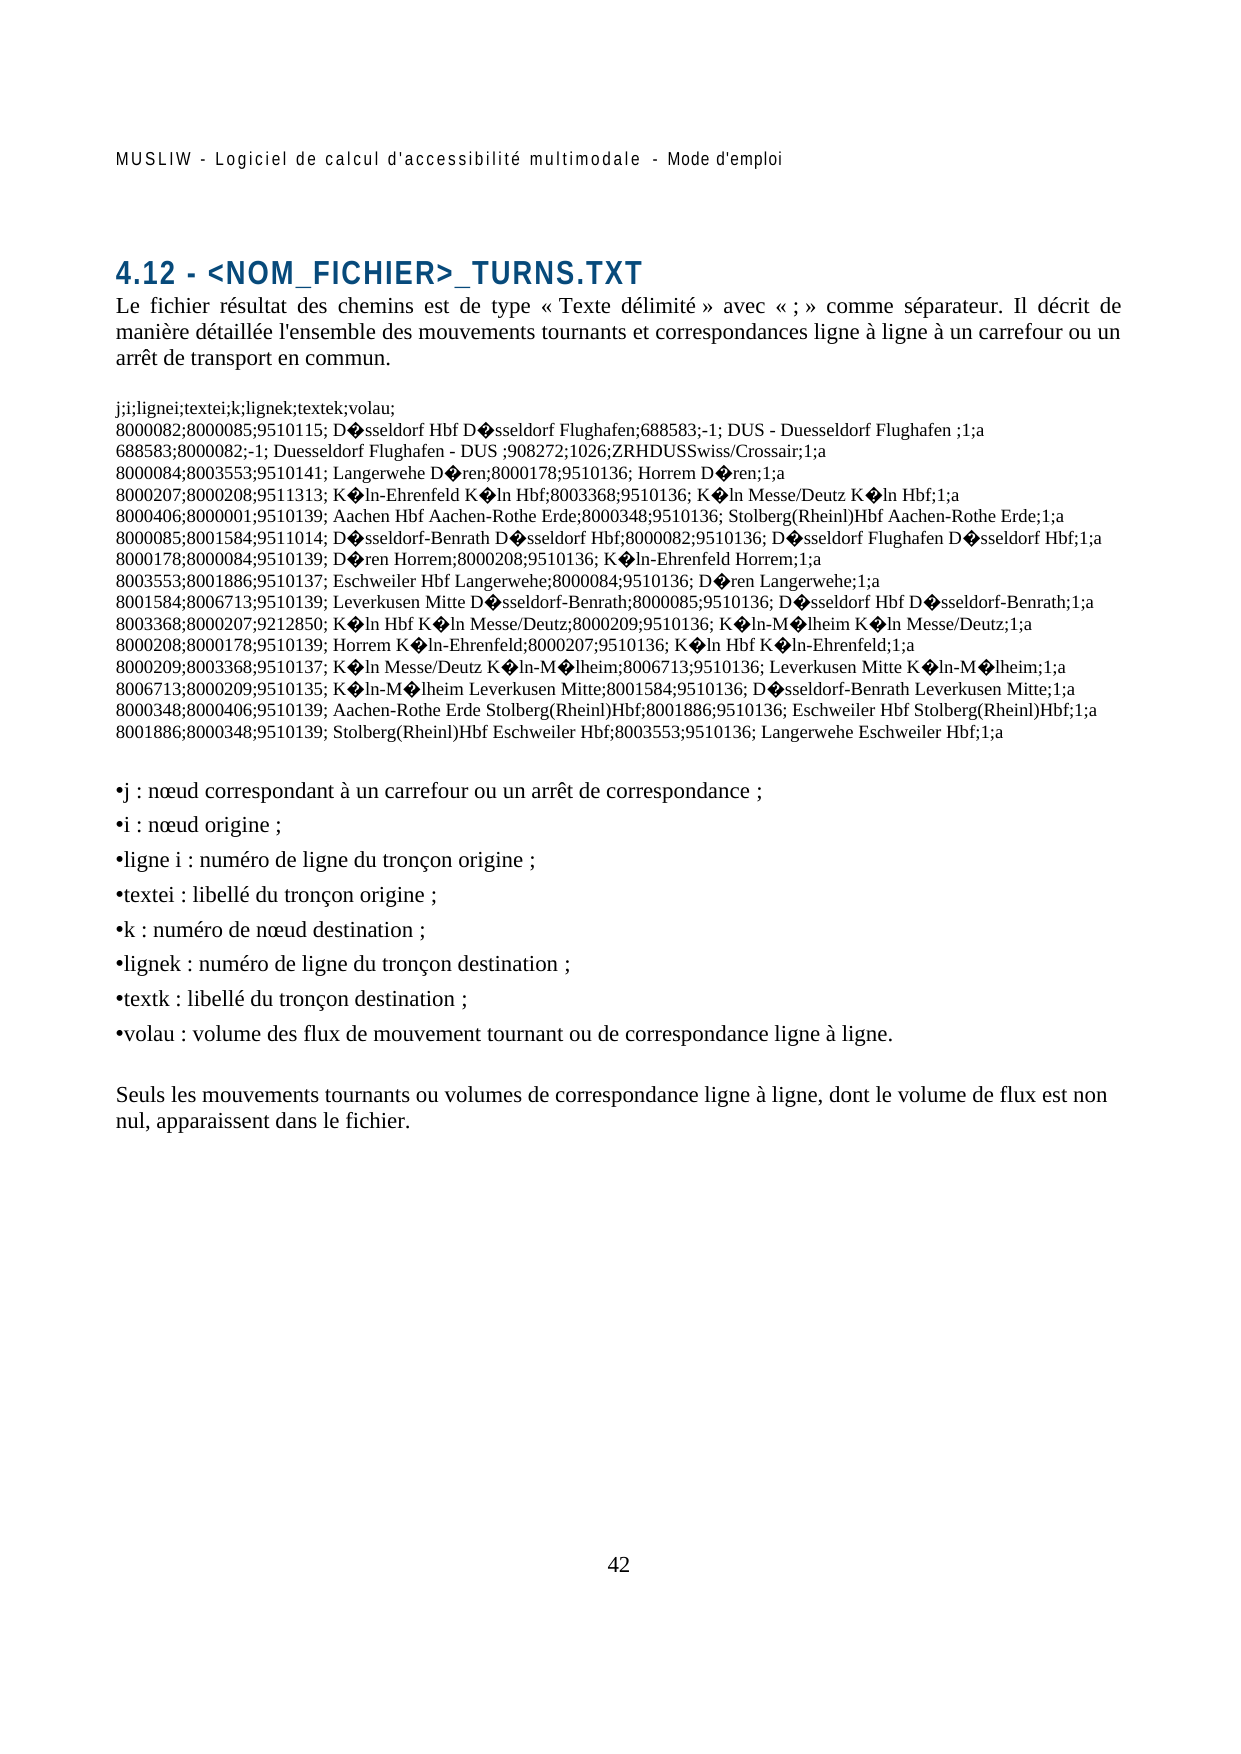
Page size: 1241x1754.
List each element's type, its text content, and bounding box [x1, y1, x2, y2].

text 688583;8000082;-1; Duesseldorf Flughafen - DUS ;908272;1026;ZRHDUSSwiss/Crossair;1;a [116, 440, 1122, 462]
list ligne i : numéro de ligne du tronçon origine ; [116, 846, 1127, 873]
text 8000082;8000085;9510115; D�sseldorf Hbf D�sseldorf Flughafen;688583;-1; DUS - Duesseldorf Flughafen ;1;a [116, 419, 1122, 440]
list lignek : numéro de ligne du tronçon destination ; [116, 950, 1127, 977]
subtitle <NOM_FICHIER>_TURNS.TXT [116, 253, 1122, 292]
text 8006713;8000209;9510135; K�ln-M�lheim Leverkusen Mitte;8001584;9510136; D�sseldorf-Benrath Leverkusen Mitte;1;a [116, 677, 1122, 699]
text j;i;lignei;textei;k;lignek;textek;volau; [116, 397, 1122, 419]
text 8000207;8000208;9511313; K�ln-Ehrenfeld K�ln Hbf;8003368;9510136; K�ln Messe/Deutz K�ln Hbf;1;a [116, 483, 1122, 505]
list j : nœud correspondant à un carrefour ou un arrêt de correspondance ; [116, 777, 1127, 803]
text 8000208;8000178;9510139; Horrem K�ln-Ehrenfeld;8000207;9510136; K�ln Hbf K�ln-Ehrenfeld;1;a [116, 634, 1122, 656]
list k : numéro de nœud destination ; [116, 916, 1127, 942]
text Seuls les mouvements tournants ou volumes de correspondance ligne à ligne, dont le volume de flux est non nul, apparaissent dans le fichier. [116, 1081, 1122, 1133]
text Le fichier résultat des chemins est de type « Texte délimité » avec « ; » comme séparateur. Il décrit de manière détaillée l'ensemble des mouvements tournants et correspondances ligne à ligne à un carrefour ou un arrêt de transport en commun. [116, 292, 1122, 371]
list textk : libellé du tronçon destination ; [116, 985, 1127, 1011]
text 8003553;8001886;9510137; Eschweiler Hbf Langerwehe;8000084;9510136; D�ren Langerwehe;1;a [116, 570, 1122, 591]
list textei : libellé du tronçon origine ; [116, 881, 1127, 907]
text 8000209;8003368;9510137; K�ln Messe/Deutz K�ln-M�lheim;8006713;9510136; Leverkusen Mitte K�ln-M�lheim;1;a [116, 656, 1122, 677]
text 8001886;8000348;9510139; Stolberg(Rheinl)Hbf Eschweiler Hbf;8003553;9510136; Langerwehe Eschweiler Hbf;1;a [116, 721, 1122, 742]
text 8003368;8000207;9212850; K�ln Hbf K�ln Messe/Deutz;8000209;9510136; K�ln-M�lheim K�ln Messe/Deutz;1;a [116, 613, 1122, 634]
text 8000348;8000406;9510139; Aachen-Rothe Erde Stolberg(Rheinl)Hbf;8001886;9510136; Eschweiler Hbf Stolberg(Rheinl)Hbf;1;a [116, 699, 1122, 721]
text 8000406;8000001;9510139; Aachen Hbf Aachen-Rothe Erde;8000348;9510136; Stolberg(Rheinl)Hbf Aachen-Rothe Erde;1;a [116, 505, 1122, 527]
list i : nœud origine ; [116, 812, 1127, 838]
text 8000084;8003553;9510141; Langerwehe D�ren;8000178;9510136; Horrem D�ren;1;a [116, 462, 1122, 483]
text 8000178;8000084;9510139; D�ren Horrem;8000208;9510136; K�ln-Ehrenfeld Horrem;1;a [116, 548, 1122, 570]
text 8001584;8006713;9510139; Leverkusen Mitte D�sseldorf-Benrath;8000085;9510136; D�sseldorf Hbf D�sseldorf-Benrath;1;a [116, 591, 1122, 613]
text 8000085;8001584;9511014; D�sseldorf-Benrath D�sseldorf Hbf;8000082;9510136; D�sseldorf Flughafen D�sseldorf Hbf;1;a [116, 527, 1122, 548]
list volau : volume des flux de mouvement tournant ou de correspondance ligne à ligne. [116, 1020, 1127, 1046]
